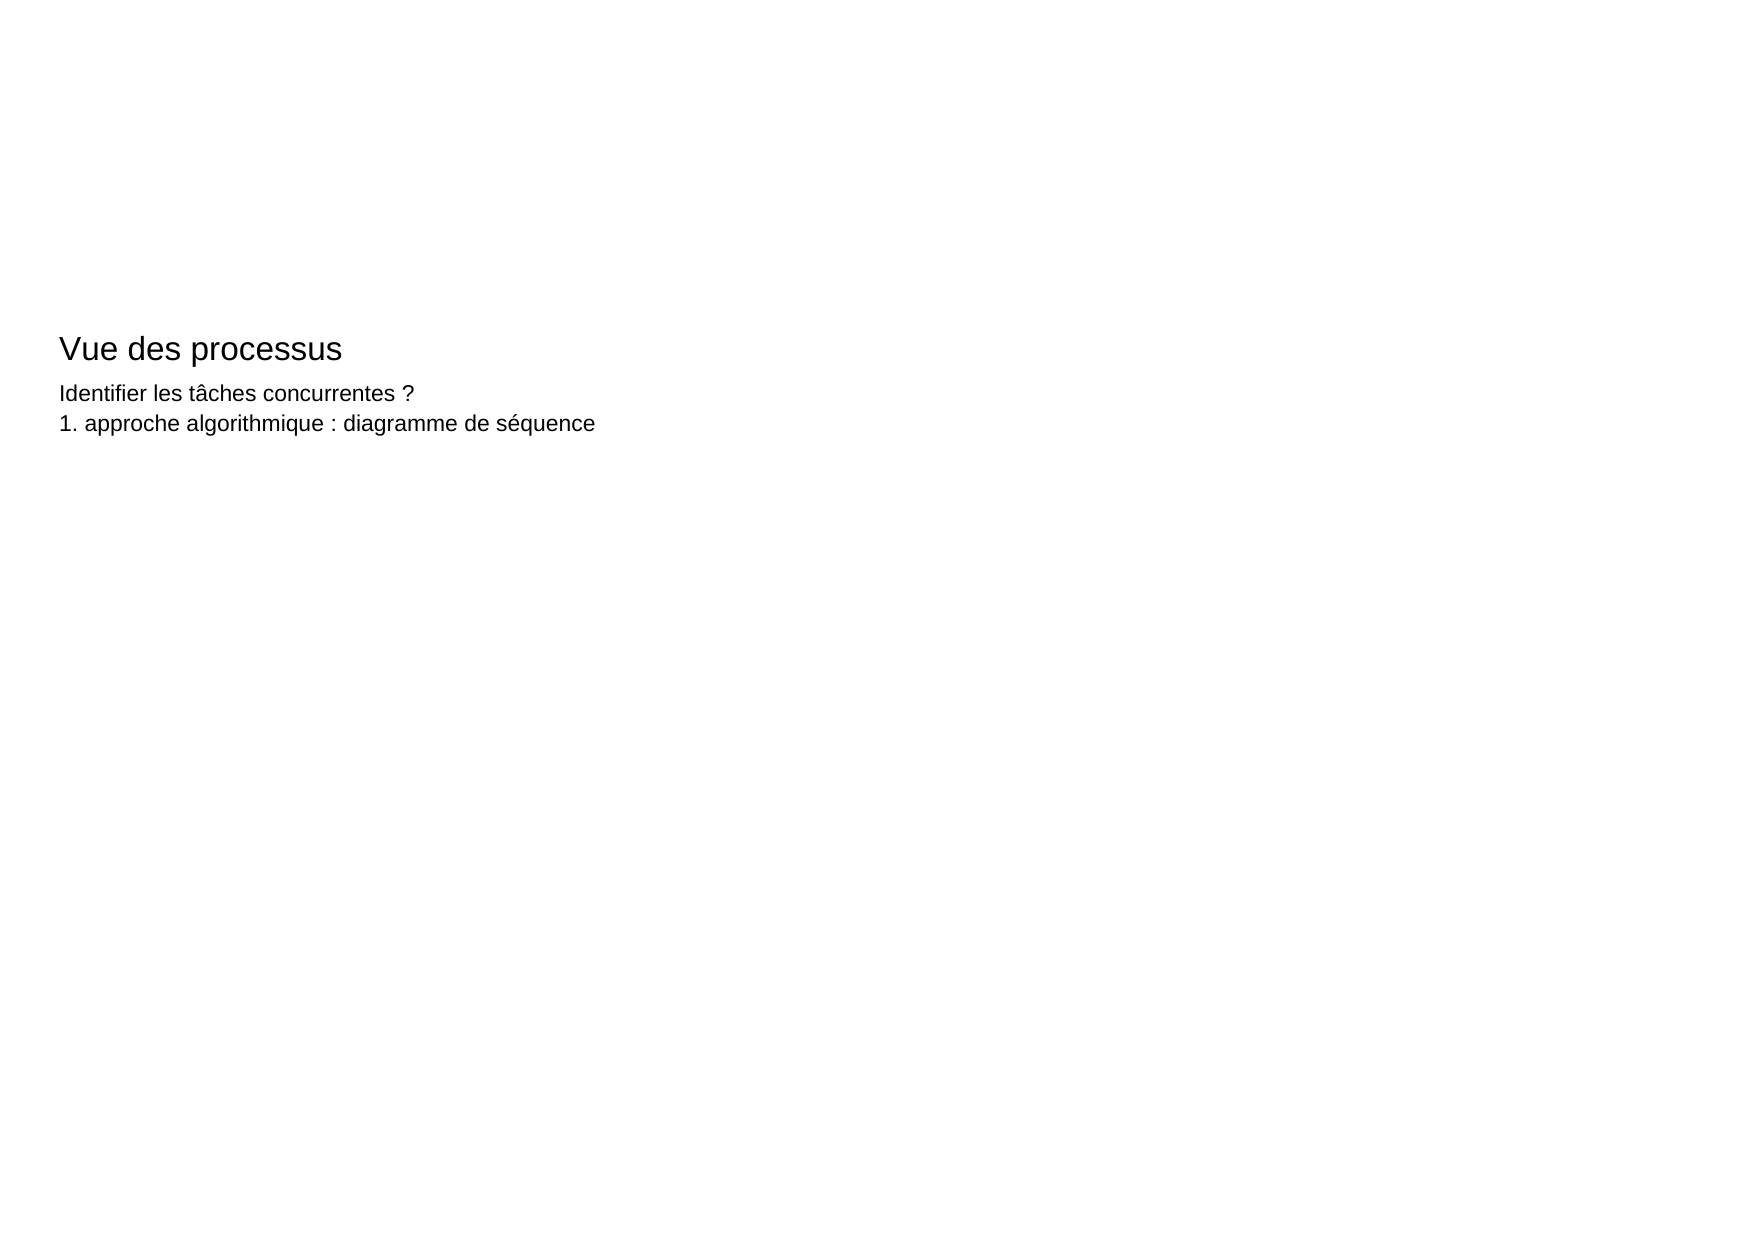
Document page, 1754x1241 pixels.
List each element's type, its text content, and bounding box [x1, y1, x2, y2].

text Identifier les tâches concurrentes ? [59, 380, 1695, 406]
text 1. approche algorithmique : diagramme de séquence [59, 410, 1695, 437]
subtitle Vue des processus [59, 329, 1695, 368]
